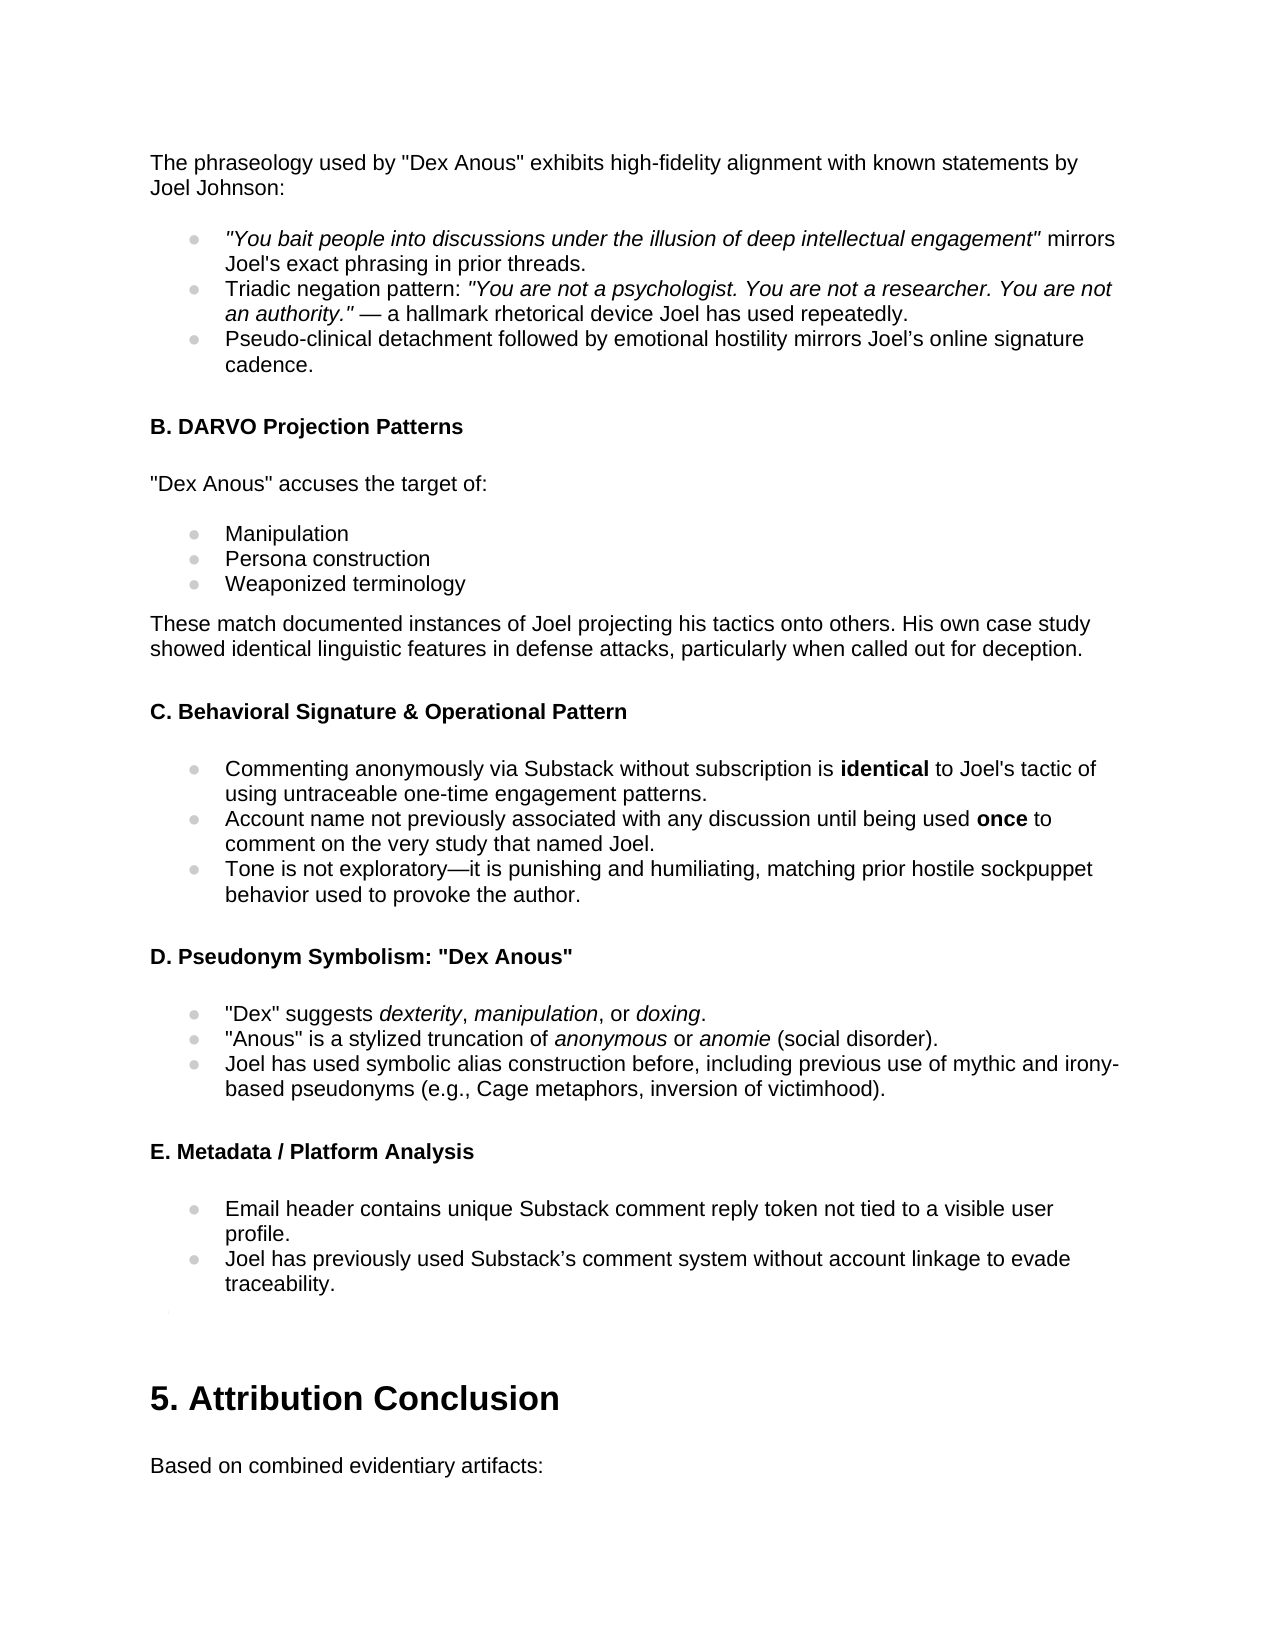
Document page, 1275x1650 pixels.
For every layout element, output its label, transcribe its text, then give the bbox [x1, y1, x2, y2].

subtitle E. Metadata / Platform Analysis [150, 1139, 1125, 1164]
list Joel has previously used Substack’s comment system without account linkage to evade traceability. [187, 1246, 1125, 1296]
list Triadic negation pattern: "You are not a psychologist. You are not a researcher. You are not an authority." — a hallmark rhetorical device Joel has used repeatedly. [187, 276, 1125, 326]
text "Dex Anous" accuses the target of: [150, 471, 1125, 496]
list Pseudo-clinical detachment followed by emotional hostility mirrors Joel’s online signature cadence. [187, 326, 1125, 377]
subtitle 5. Attribution Conclusion [150, 1378, 1125, 1418]
list Weaponized terminology [187, 571, 1125, 596]
subtitle D. Pseudonym Symbolism: "Dex Anous" [150, 944, 1125, 969]
list Joel has used symbolic alias construction before, including previous use of mythic and irony-based pseudonyms (e.g., Cage metaphors, inversion of victimhood). [187, 1051, 1125, 1101]
list Commenting anonymously via Substack without subscription is identical to Joel's tactic of using untraceable one-time engagement patterns. [187, 755, 1125, 806]
subtitle C. Behavioral Signature & Operational Pattern [150, 699, 1125, 724]
list Persona construction [187, 546, 1125, 571]
subtitle B. DARVO Projection Patterns [150, 414, 1125, 439]
list "Anous" is a stylized truncation of anonymous or anomie (social disorder). [187, 1026, 1125, 1051]
list "Dex" suggests dexterity, manipulation, or doxing. [187, 1001, 1125, 1026]
list Email header contains unique Substack comment reply token not tied to a visible user profile. [187, 1195, 1125, 1246]
text These match documented instances of Joel projecting his tactics onto others. His own case study showed identical linguistic features in defense attacks, particularly when called out for deception. [150, 611, 1125, 661]
list Account name not previously associated with any discussion until being used once to comment on the very study that named Joel. [187, 806, 1125, 856]
text The phraseology used by "Dex Anous" exhibits high-fidelity alignment with known statements by Joel Johnson: [150, 150, 1125, 200]
text Based on combined evidentiary artifacts: [150, 1453, 1125, 1478]
list Tone is not exploratory—it is punishing and humiliating, matching prior hostile sockpuppet behavior used to provoke the author. [187, 856, 1125, 907]
list Manipulation [187, 521, 1125, 546]
list "You bait people into discussions under the illusion of deep intellectual engagement" mirrors Joel's exact phrasing in prior threads. [187, 225, 1125, 276]
